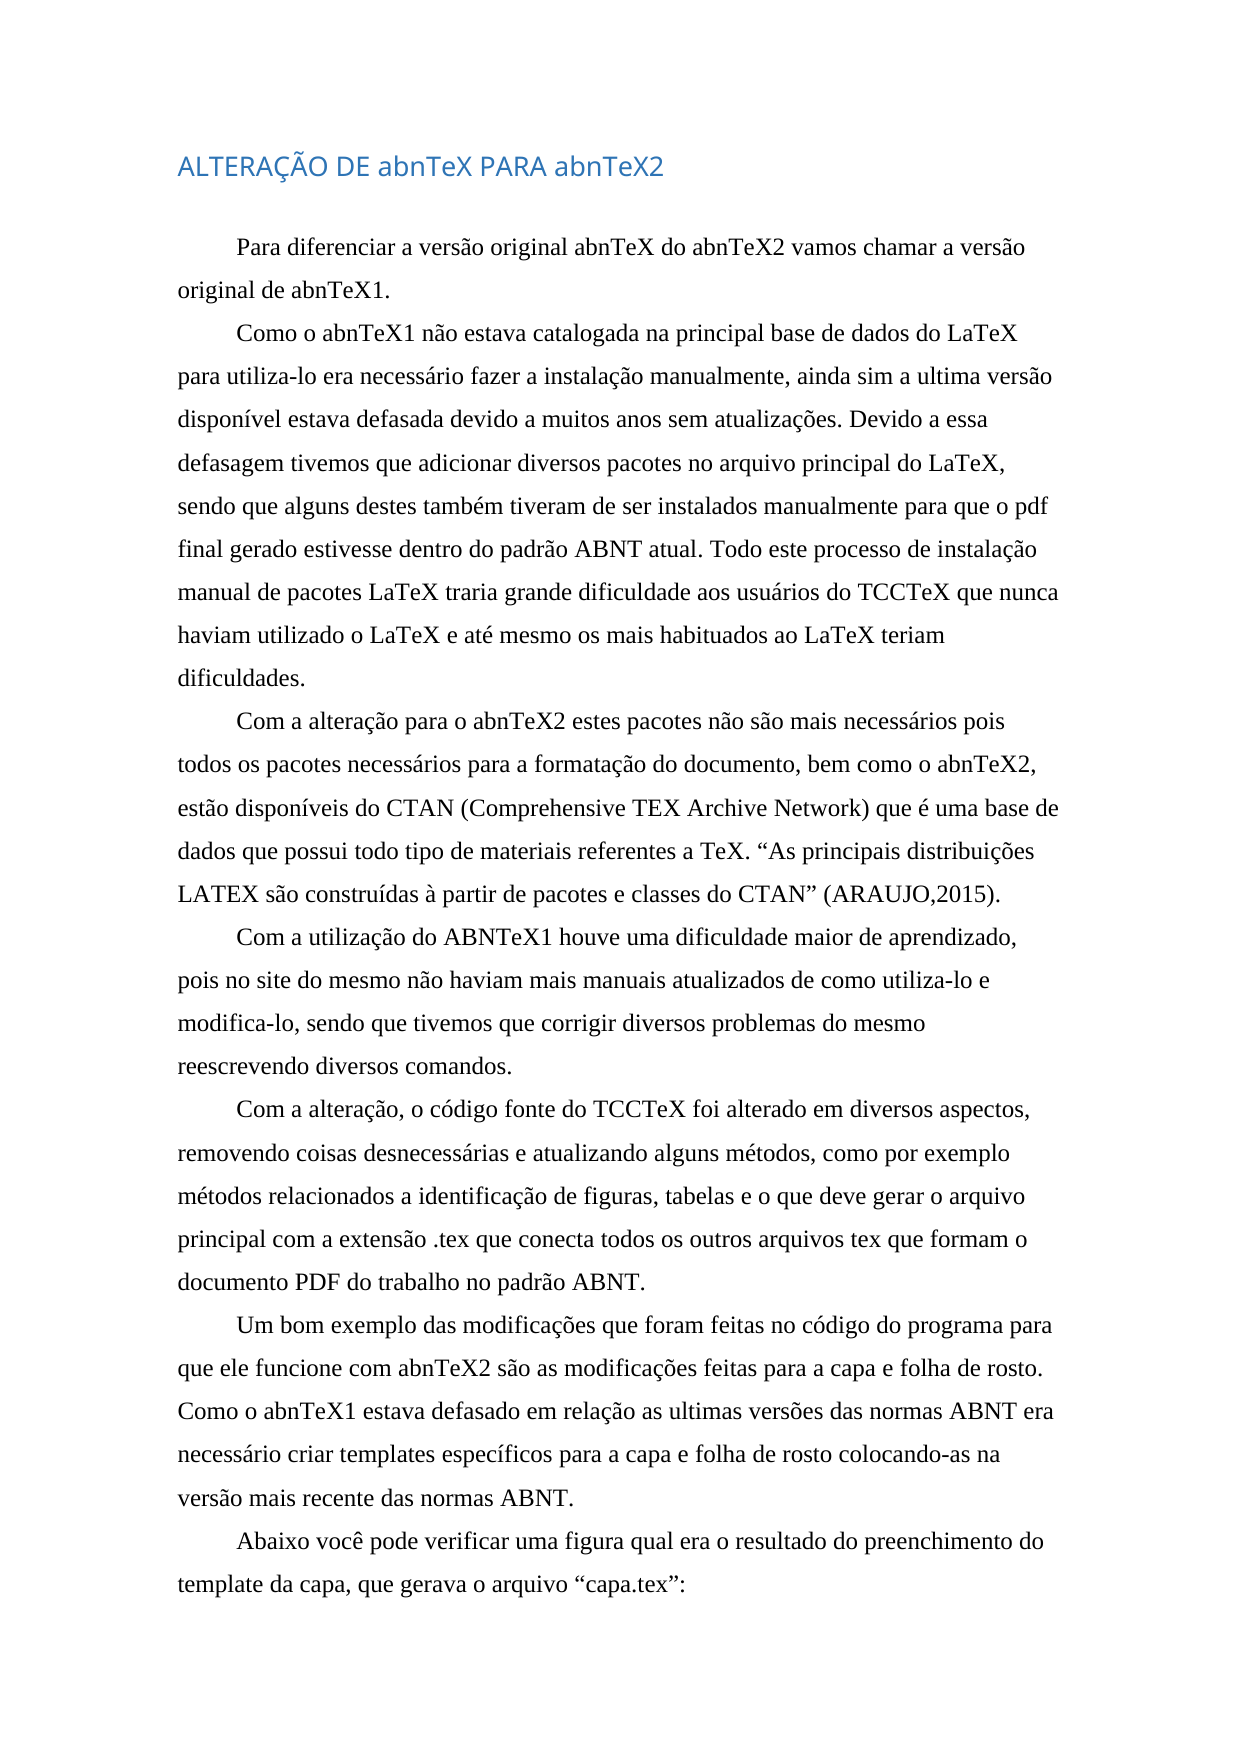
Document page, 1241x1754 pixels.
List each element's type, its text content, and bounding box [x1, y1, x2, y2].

text Com a alteração, o código fonte do TCCTeX foi alterado em diversos aspectos, removendo coisas desnecessárias e atualizando alguns métodos, como por exemplo métodos relacionados a identificação de figuras, tabelas e o que deve gerar o arquivo principal com a extensão .tex que conecta todos os outros arquivos tex que formam o documento PDF do trabalho no padrão ABNT. [177, 1094, 1063, 1296]
text Para diferenciar a versão original abnTeX do abnTeX2 vamos chamar a versão original de abnTeX1. [177, 232, 1063, 304]
text Com a alteração para o abnTeX2 estes pacotes não são mais necessários pois todos os pacotes necessários para a formatação do documento, bem como o abnTeX2, estão disponíveis do CTAN (Comprehensive TEX Archive Network) que é uma base de dados que possui todo tipo de materiais referentes a TeX. “As principais distribuições LATEX são construídas à partir de pacotes e classes do CTAN” (ARAUJO,2015). [177, 706, 1063, 908]
text Com a utilização do ABNTeX1 houve uma dificuldade maior de aprendizado, pois no site do mesmo não haviam mais manuais atualizados de como utiliza-lo e modifica-lo, sendo que tivemos que corrigir diversos problemas do mesmo reescrevendo diversos comandos. [177, 922, 1063, 1080]
text Um bom exemplo das modificações que foram feitas no código do programa para que ele funcione com abnTeX2 são as modificações feitas para a capa e folha de rosto. Como o abnTeX1 estava defasado em relação as ultimas versões das normas ABNT era necessário criar templates específicos para a capa e folha de rosto colocando-as na versão mais recente das normas ABNT. [177, 1310, 1063, 1511]
subtitle ALTERAÇÃO DE abnTeX PARA abnTeX2 [177, 148, 1063, 184]
text Como o abnTeX1 não estava catalogada na principal base de dados do LaTeX para utiliza-lo era necessário fazer a instalação manualmente, ainda sim a ultima versão disponível estava defasada devido a muitos anos sem atualizações. Devido a essa defasagem tivemos que adicionar diversos pacotes no arquivo principal do LaTeX, sendo que alguns destes também tiveram de ser instalados manualmente para que o pdf final gerado estivesse dentro do padrão ABNT atual. Todo este processo de instalação manual de pacotes LaTeX traria grande dificuldade aos usuários do TCCTeX que nunca haviam utilizado o LaTeX e até mesmo os mais habituados ao LaTeX teriam dificuldades. [177, 318, 1063, 692]
text Abaixo você pode verificar uma figura qual era o resultado do preenchimento do template da capa, que gerava o arquivo “capa.tex”: [177, 1526, 1063, 1598]
